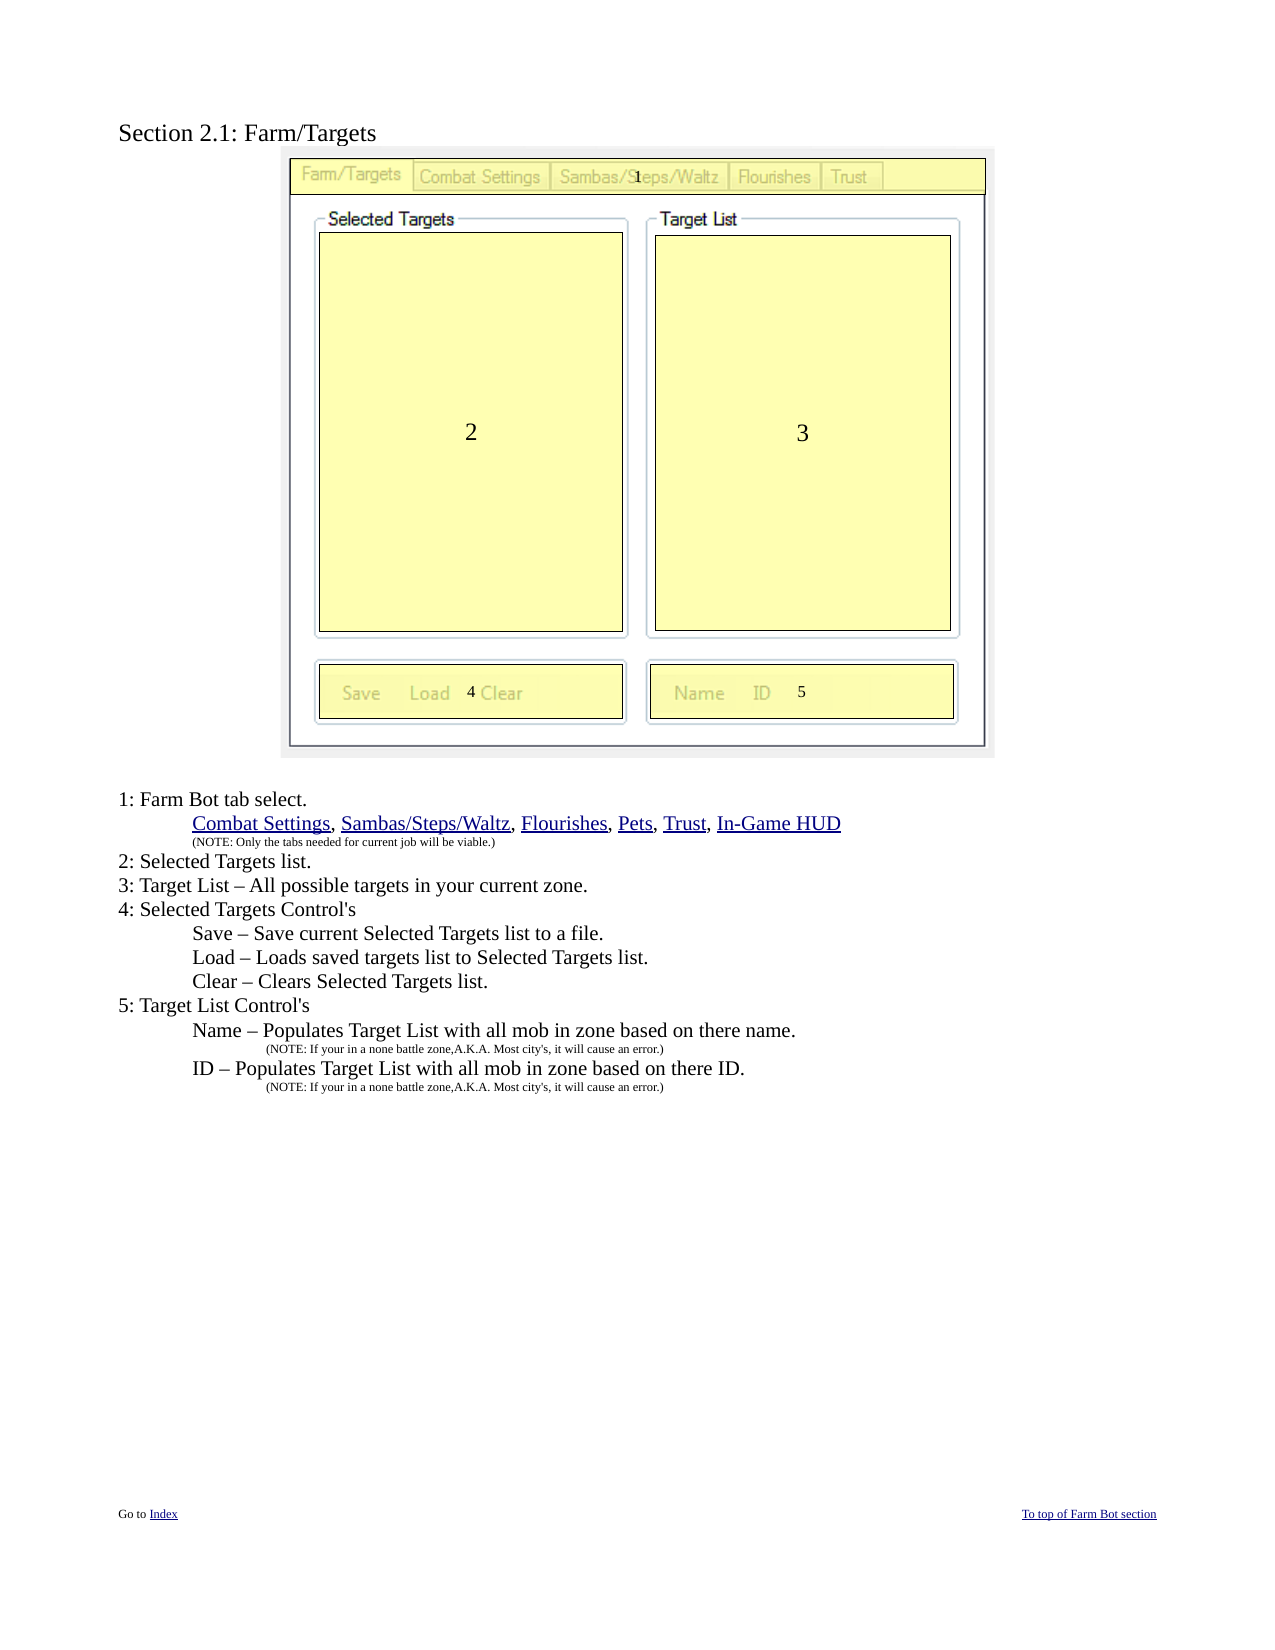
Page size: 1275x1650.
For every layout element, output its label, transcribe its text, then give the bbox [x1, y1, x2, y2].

text 2: Selected Targets list. [118, 849, 1157, 873]
text 1: Farm Bot tab select. [118, 787, 1157, 811]
picture [280, 146, 995, 758]
text 4: Selected Targets Control's [118, 897, 1157, 921]
text Save – Save current Selected Targets list to a file. [118, 921, 1157, 945]
text Load – Loads saved targets list to Selected Targets list. [118, 945, 1157, 969]
text Combat Settings, Sambas/Steps/Waltz, Flourishes, Pets, Trust, In-Game HUD [118, 811, 1157, 835]
text Go to Index To top of Farm Bot section [118, 1507, 1157, 1521]
text 5: Target List Control's [118, 993, 1157, 1017]
text 3: Target List – All possible targets in your current zone. [118, 873, 1157, 897]
text Clear – Clears Selected Targets list. [118, 969, 1157, 993]
text (NOTE: If your in a none battle zone,A.K.A. Most city's, it will cause an error.) [118, 1080, 1157, 1094]
text Name – Populates Target List with all mob in zone based on there name. [118, 1017, 1157, 1042]
text ID – Populates Target List with all mob in zone based on there ID. [118, 1056, 1157, 1080]
text (NOTE: If your in a none battle zone,A.K.A. Most city's, it will cause an error.) [118, 1042, 1157, 1056]
text (NOTE: Only the tabs needed for current job will be viable.) [118, 835, 1157, 849]
text Section 2.1: Farm/Targets [118, 118, 1157, 147]
